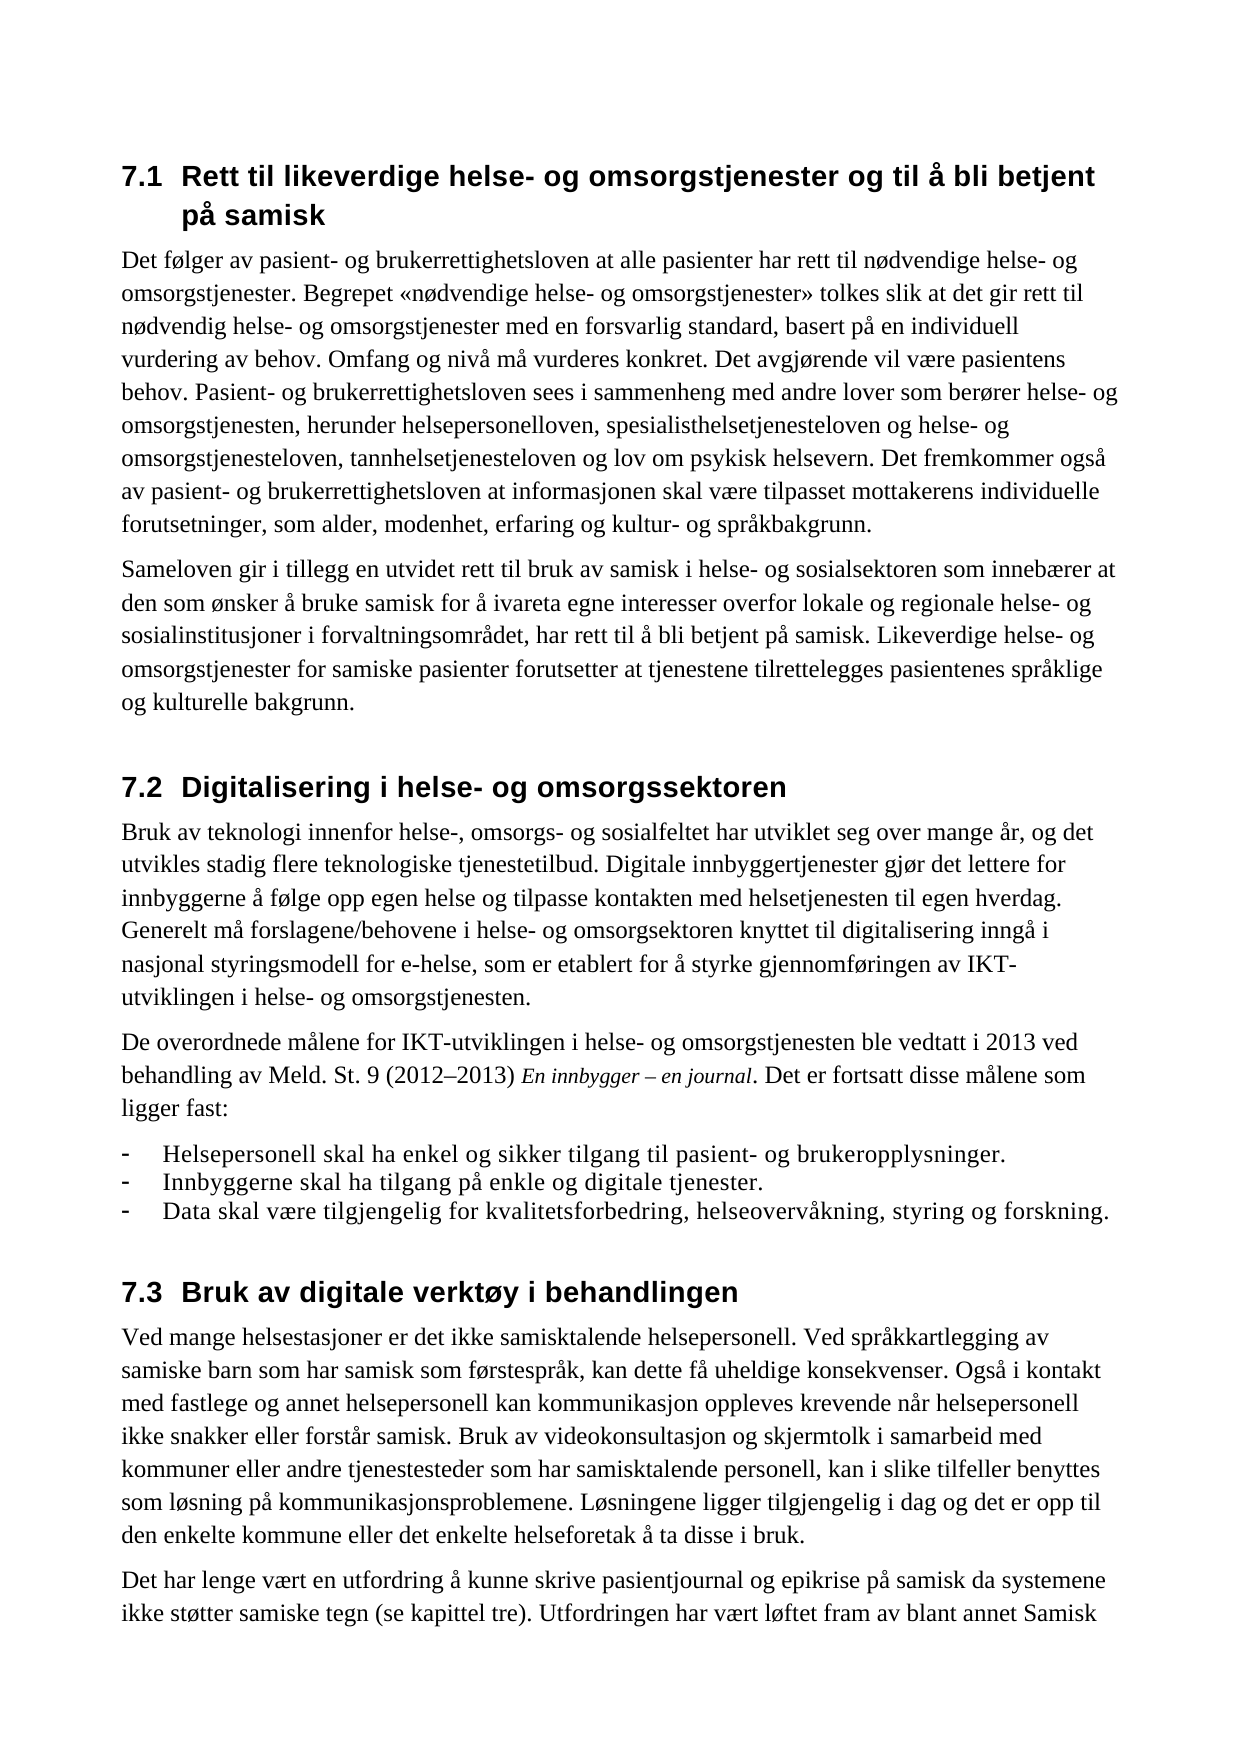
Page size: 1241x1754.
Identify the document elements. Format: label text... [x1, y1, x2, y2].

list Innbyggerne skal ha tilgang på enkle og digitale tjenester. [121, 1167, 1119, 1196]
text Sameloven gir i tillegg en utvidet rett til bruk av samisk i helse- og sosialsektoren som innebærer at den som ønsker å bruke samisk for å ivareta egne interesser overfor lokale og regionale helse- og sosialinstitusjoner i forvaltningsområdet, har rett til å bli betjent på samisk. Likeverdige helse- og omsorgstjenester for samiske pasienter forutsetter at tjenestene tilrettelegges pasientenes språklige og kulturelle bakgrunn. [121, 554, 1119, 715]
text Bruk av teknologi innenfor helse-, omsorgs- og sosialfeltet har utviklet seg over mange år, og det utvikles stadig flere teknologiske tjenestetilbud. Digitale innbyggertjenester gjør det lettere for innbyggerne å følge opp egen helse og tilpasse kontakten med helsetjenesten til egen hverdag. Generelt må forslagene/behovene i helse- og omsorgsektoren knyttet til digitalisering inngå i nasjonal styringsmodell for e-helse, som er etablert for å styrke gjennomføringen av IKT-utviklingen i helse- og omsorgstjenesten. [121, 817, 1119, 1010]
subtitle Rett til likeverdige helse- og omsorgstjenester og til å bli betjent på samisk [121, 159, 1119, 232]
list Helsepersonell skal ha enkel og sikker tilgang til pasient- og brukeropplysninger. [121, 1139, 1119, 1167]
text Ved mange helsestasjoner er det ikke samisktalende helsepersonell. Ved språkkartlegging av samiske barn som har samisk som førstespråk, kan dette få uheldige konsekvenser. Også i kontakt med fastlege og annet helsepersonell kan kommunikasjon oppleves krevende når helsepersonell ikke snakker eller forstår samisk. Bruk av videokonsultasjon og skjermtolk i samarbeid med kommuner eller andre tjenestesteder som har samisktalende personell, kan i slike tilfeller benyttes som løsning på kommunikasjonsproblemene. Løsningene ligger tilgjengelig i dag og det er opp til den enkelte kommune eller det enkelte helseforetak å ta disse i bruk. [121, 1322, 1119, 1549]
subtitle Bruk av digitale verktøy i behandlingen [121, 1275, 1119, 1308]
text Det har lenge vært en utfordring å kunne skrive pasientjournal og epikrise på samisk da systemene ikke støtter samiske tegn (se kapittel tre). Utfordringen har vært løftet fram av blant annet Samisk [121, 1566, 1119, 1627]
subtitle Digitalisering i helse- og omsorgssektoren [121, 770, 1119, 803]
text De overordnede målene for IKT-utviklingen i helse- og omsorgstjenesten ble vedtatt i 2013 ved behandling av Meld. St. 9 (2012–2013) En innbygger – en journal. Det er fortsatt disse målene som ligger fast: [121, 1027, 1119, 1122]
list Data skal være tilgjengelig for kvalitetsforbedring, helseovervåkning, styring og forskning. [121, 1196, 1119, 1225]
text Det følger av pasient- og brukerrettighetsloven at alle pasienter har rett til nødvendige helse- og omsorgstjenester. Begrepet «nødvendige helse- og omsorgstjenester» tolkes slik at det gir rett til nødvendig helse- og omsorgstjenester med en forsvarlig standard, basert på en individuell vurdering av behov. Omfang og nivå må vurderes konkret. Det avgjørende vil være pasientens behov. Pasient- og brukerrettighetsloven sees i sammenheng med andre lover som berører helse- og omsorgstjenesten, herunder helsepersonelloven, spesialisthelsetjenesteloven og helse- og omsorgstjenesteloven, tannhelsetjenesteloven og lov om psykisk helsevern. Det fremkommer også av pasient- og brukerrettighetsloven at informasjonen skal være tilpasset mottakerens individuelle forutsetninger, som alder, modenhet, erfaring og kultur- og språkbakgrunn. [121, 245, 1119, 538]
